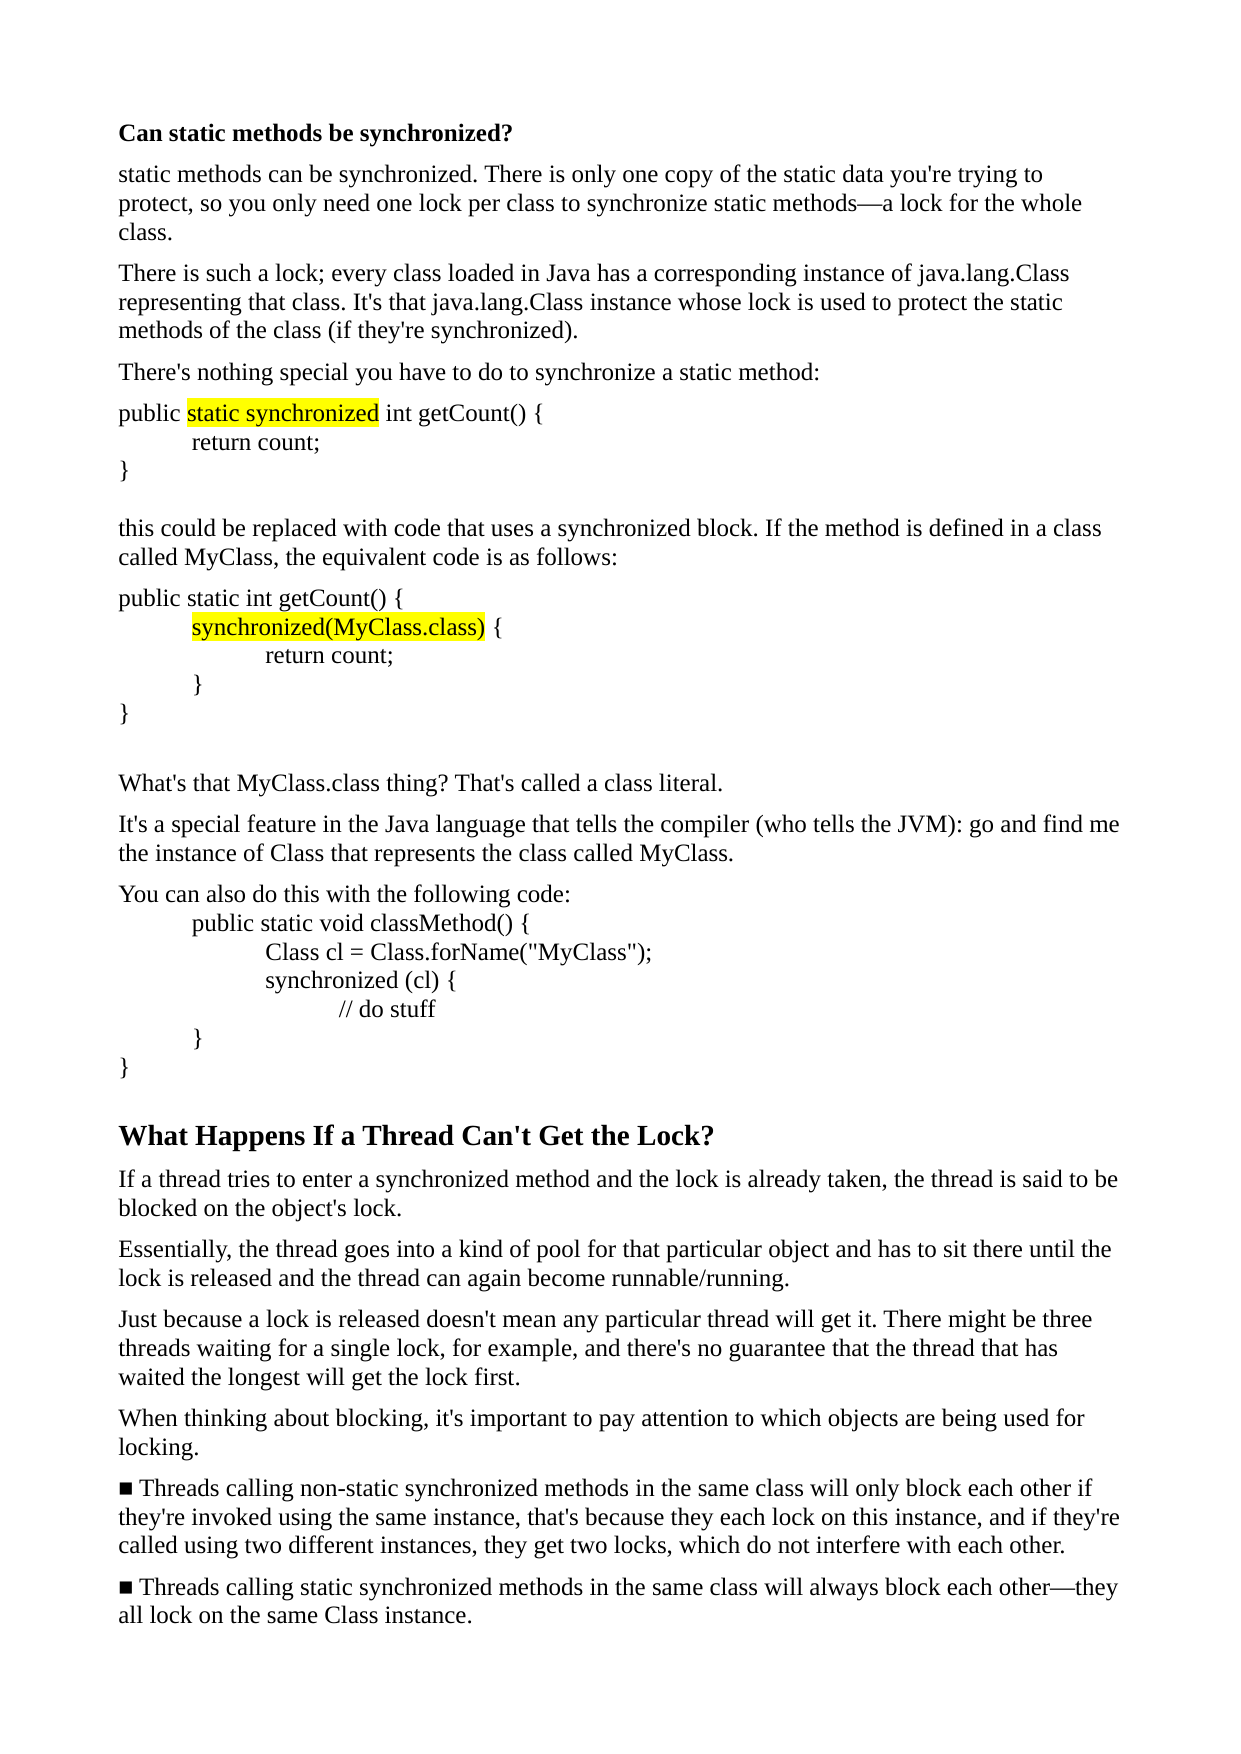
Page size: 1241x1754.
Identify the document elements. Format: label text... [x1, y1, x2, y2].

text public static int getCount() { synchronized(MyClass.class) { return count; } } [118, 583, 1122, 756]
text ■ Threads calling static synchronized methods in the same class will always block each other—they all lock on the same Class instance. [118, 1572, 1122, 1629]
text There's nothing special you have to do to synchronize a static method: [118, 357, 1122, 386]
subtitle What Happens If a Thread Can't Get the Lock? [118, 1118, 1122, 1152]
text Just because a lock is released doesn't mean any particular thread will get it. There might be three threads waiting for a single lock, for example, and there's no guarantee that the thread that has waited the longest will get the lock first. [118, 1304, 1122, 1390]
text Can static methods be synchronized? [118, 118, 1122, 147]
text You can also do this with the following code: public static void classMethod() { Class cl = Class.forName("MyClass"); synchronized (cl) { // do stuff } } [118, 879, 1122, 1081]
text What's that MyClass.class thing? That's called a class literal. [118, 768, 1122, 797]
text public static synchronized int getCount() { return count; } this could be replaced with code that uses a synchronized block. If the method is defined in a class called MyClass, the equivalent code is as follows: [118, 398, 1122, 571]
text ■ Threads calling non-static synchronized methods in the same class will only block each other if they're invoked using the same instance, that's because they each lock on this instance, and if they're called using two different instances, they get two locks, which do not interfere with each other. [118, 1473, 1122, 1559]
text Essentially, the thread goes into a kind of pool for that particular object and has to sit there until the lock is released and the thread can again become runnable/running. [118, 1234, 1122, 1292]
text There is such a lock; every class loaded in Java has a corresponding instance of java.lang.Class representing that class. It's that java.lang.Class instance whose lock is used to protect the static methods of the class (if they're synchronized). [118, 258, 1122, 344]
text static methods can be synchronized. There is only one copy of the static data you're trying to protect, so you only need one lock per class to synchronize static methods—a lock for the whole class. [118, 159, 1122, 246]
text It's a special feature in the Java language that tells the compiler (who tells the JVM): go and find me the instance of Class that represents the class called MyClass. [118, 809, 1122, 867]
text When thinking about blocking, it's important to pay attention to which objects are being used for locking. [118, 1403, 1122, 1460]
text If a thread tries to enter a synchronized method and the lock is already taken, the thread is said to be blocked on the object's lock. [118, 1164, 1122, 1222]
